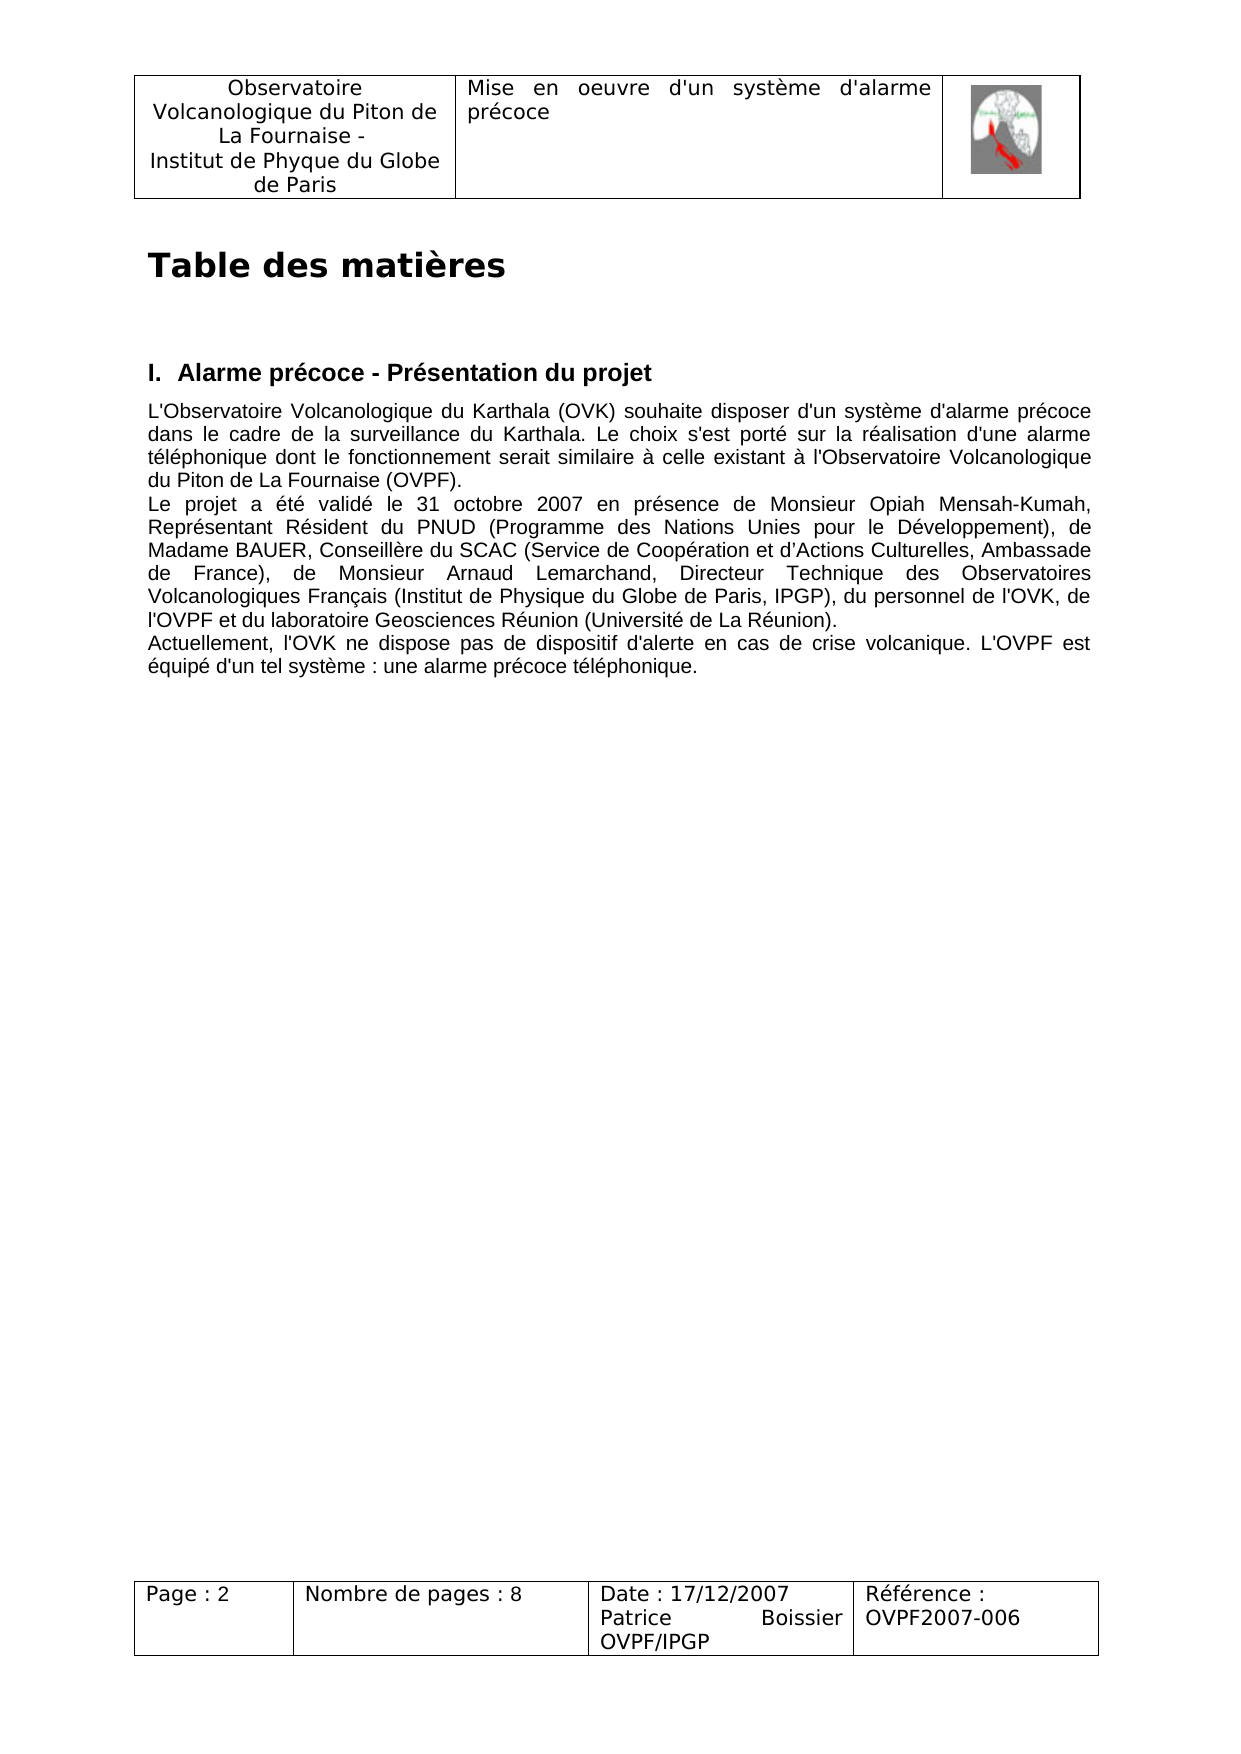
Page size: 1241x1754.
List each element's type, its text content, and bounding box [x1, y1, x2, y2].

subtitle Table des matières [148, 247, 1092, 286]
text Le projet a été validé le 31 octobre 2007 en présence de Monsieur Opiah Mensah-Kumah, Représentant Résident du PNUD (Programme des Nations Unies pour le Développement), de Madame BAUER, Conseillère du SCAC (Service de Coopération et d’Actions Culturelles, Ambassade de France), de Monsieur Arnaud Lemarchand, Directeur Technique des Observatoires Volcanologiques Français (Institut de Physique du Globe de Paris, IPGP), du personnel de l'OVK, de l'OVPF et du laboratoire Geosciences Réunion (Université de La Réunion). [148, 492, 1092, 631]
picture [970, 85, 1042, 174]
subtitle Alarme précoce - Présentation du projet [148, 359, 1092, 387]
text L'Observatoire Volcanologique du Karthala (OVK) souhaite disposer d'un système d'alarme précoce dans le cadre de la surveillance du Karthala. Le choix s'est porté sur la réalisation d'une alarme téléphonique dont le fonctionnement serait similaire à celle existant à l'Observatoire Volcanologique du Piton de La Fournaise (OVPF). [148, 399, 1092, 492]
text Actuellement, l'OVK ne dispose pas de dispositif d'alerte en cas de crise volcanique. L'OVPF est équipé d'un tel système : une alarme précoce téléphonique. [148, 631, 1092, 678]
